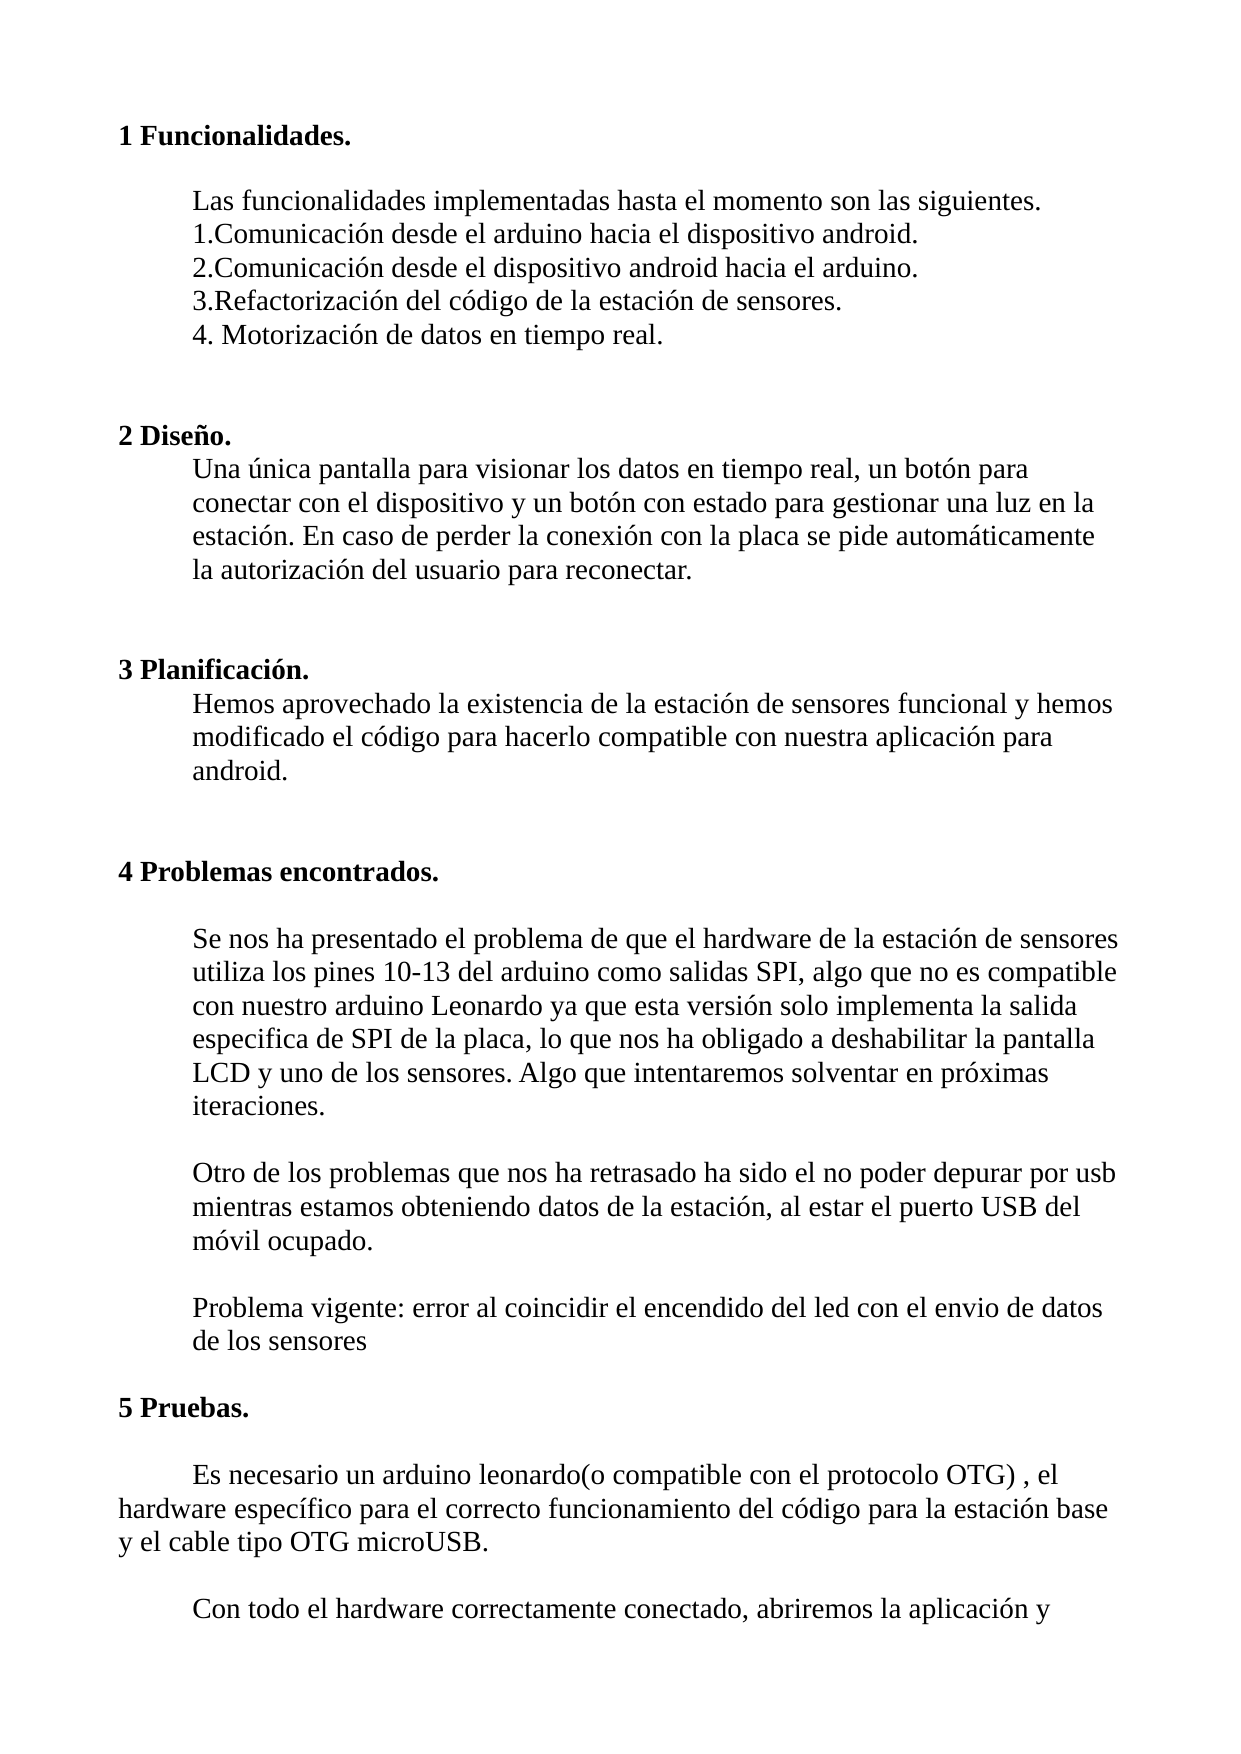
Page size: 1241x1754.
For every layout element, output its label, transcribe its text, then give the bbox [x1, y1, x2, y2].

text 2 Diseño. [118, 418, 1122, 451]
text Con todo el hardware correctamente conectado, abriremos la aplicación y [118, 1592, 1122, 1625]
text Otro de los problemas que nos ha retrasado ha sido el no poder depurar por usb mientras estamos obteniendo datos de la estación, al estar el puerto USB del móvil ocupado. [192, 1156, 1122, 1256]
text Las funcionalidades implementadas hasta el momento son las siguientes. [118, 183, 1122, 216]
text Es necesario un arduino leonardo(o compatible con el protocolo OTG) , el hardware específico para el correcto funcionamiento del código para la estación base y el cable tipo OTG microUSB. [118, 1457, 1122, 1558]
text 3.Refactorización del código de la estación de sensores. [192, 283, 1122, 317]
text 5 Pruebas. [118, 1390, 1122, 1424]
text 4 Problemas encontrados. [118, 854, 1122, 887]
text 2.Comunicación desde el dispositivo android hacia el arduino. [192, 250, 1122, 283]
text 1 Funcionalidades. [118, 118, 1122, 152]
text 1.Comunicación desde el arduino hacia el dispositivo android. [192, 216, 1122, 250]
text Hemos aprovechado la existencia de la estación de sensores funcional y hemos modificado el código para hacerlo compatible con nuestra aplicación para android. [192, 686, 1122, 787]
text Problema vigente: error al coincidir el encendido del led con el envio de datos de los sensores [192, 1290, 1122, 1357]
text 3 Planificación. [118, 652, 1122, 686]
text 4. Motorización de datos en tiempo real. [192, 317, 1122, 351]
text Una única pantalla para visionar los datos en tiempo real, un botón para [192, 451, 1122, 485]
text Se nos ha presentado el problema de que el hardware de la estación de sensores utiliza los pines 10-13 del arduino como salidas SPI, algo que no es compatible con nuestro arduino Leonardo ya que esta versión solo implementa la salida especifica de SPI de la placa, lo que nos ha obligado a deshabilitar la pantalla LCD y uno de los sensores. Algo que intentaremos solventar en próximas iteraciones. [192, 921, 1122, 1122]
text conectar con el dispositivo y un botón con estado para gestionar una luz en la estación. En caso de perder la conexión con la placa se pide automáticamente la autorización del usuario para reconectar. [192, 485, 1122, 585]
